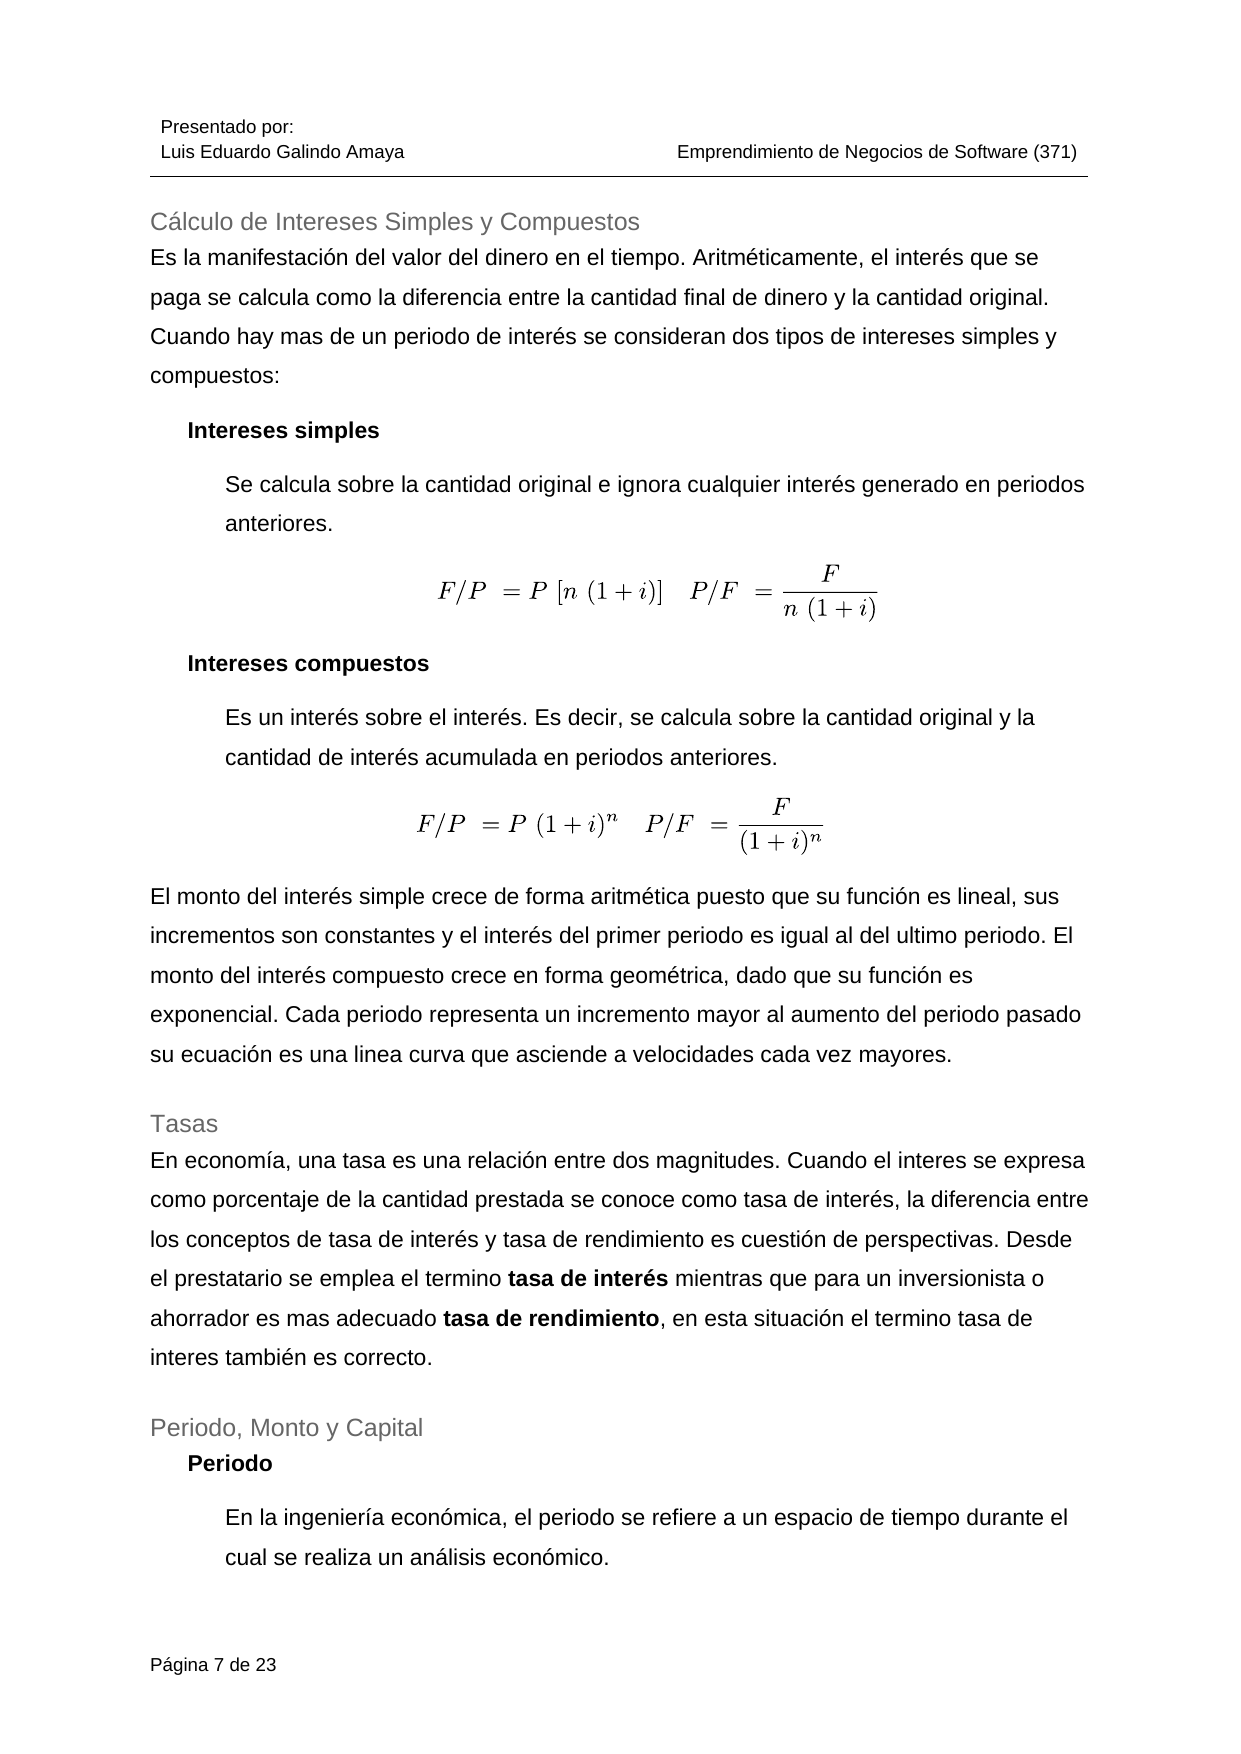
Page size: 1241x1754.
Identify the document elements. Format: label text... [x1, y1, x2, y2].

subtitle Periodo, Monto y Capital [150, 1413, 1090, 1441]
list Periodo [150, 1450, 1090, 1476]
list Intereses compuestos [150, 650, 1090, 676]
list Intereses simples [150, 417, 1090, 443]
text En economía, una tasa es una relación entre dos magnitudes. Cuando el interes se expresa como porcentaje de la cantidad prestada se conoce como tasa de interés, la diferencia entre los conceptos de tasa de interés y tasa de rendimiento es cuestión de perspectivas. Desde el prestatario se emplea el termino tasa de interés mientras que para un inversionista o ahorrador es mas adecuado tasa de rendimiento, en esta situación el termino tasa de interes también es correcto. [150, 1147, 1090, 1370]
subtitle Tasas [150, 1109, 1090, 1138]
text El monto del interés simple crece de forma aritmética puesto que su función es lineal, sus incrementos son constantes y el interés del primer periodo es igual al del ultimo periodo. El monto del interés compuesto crece en forma geométrica, dado que su función es exponencial. Cada periodo representa un incremento mayor al aumento del periodo pasado su ecuación es una linea curva que asciende a velocidades cada vez mayores. [150, 883, 1090, 1067]
list Es un interés sobre el interés. Es decir, se calcula sobre la cantidad original y la cantidad de interés acumulada en periodos anteriores. [150, 704, 1090, 770]
list Se calcula sobre la cantidad original e ignora cualquier interés generado en periodos anteriores. [150, 471, 1090, 537]
list En la ingeniería económica, el periodo se refiere a un espacio de tiempo durante el cual se realiza un análisis económico. [150, 1504, 1090, 1570]
text Es la manifestación del valor del dinero en el tiempo. Aritméticamente, el interés que se paga se calcula como la diferencia entre la cantidad final de dinero y la cantidad original. Cuando hay mas de un periodo de interés se consideran dos tipos de intereses simples y compuestos: [150, 244, 1090, 389]
subtitle Cálculo de Intereses Simples y Compuestos [150, 207, 1090, 236]
